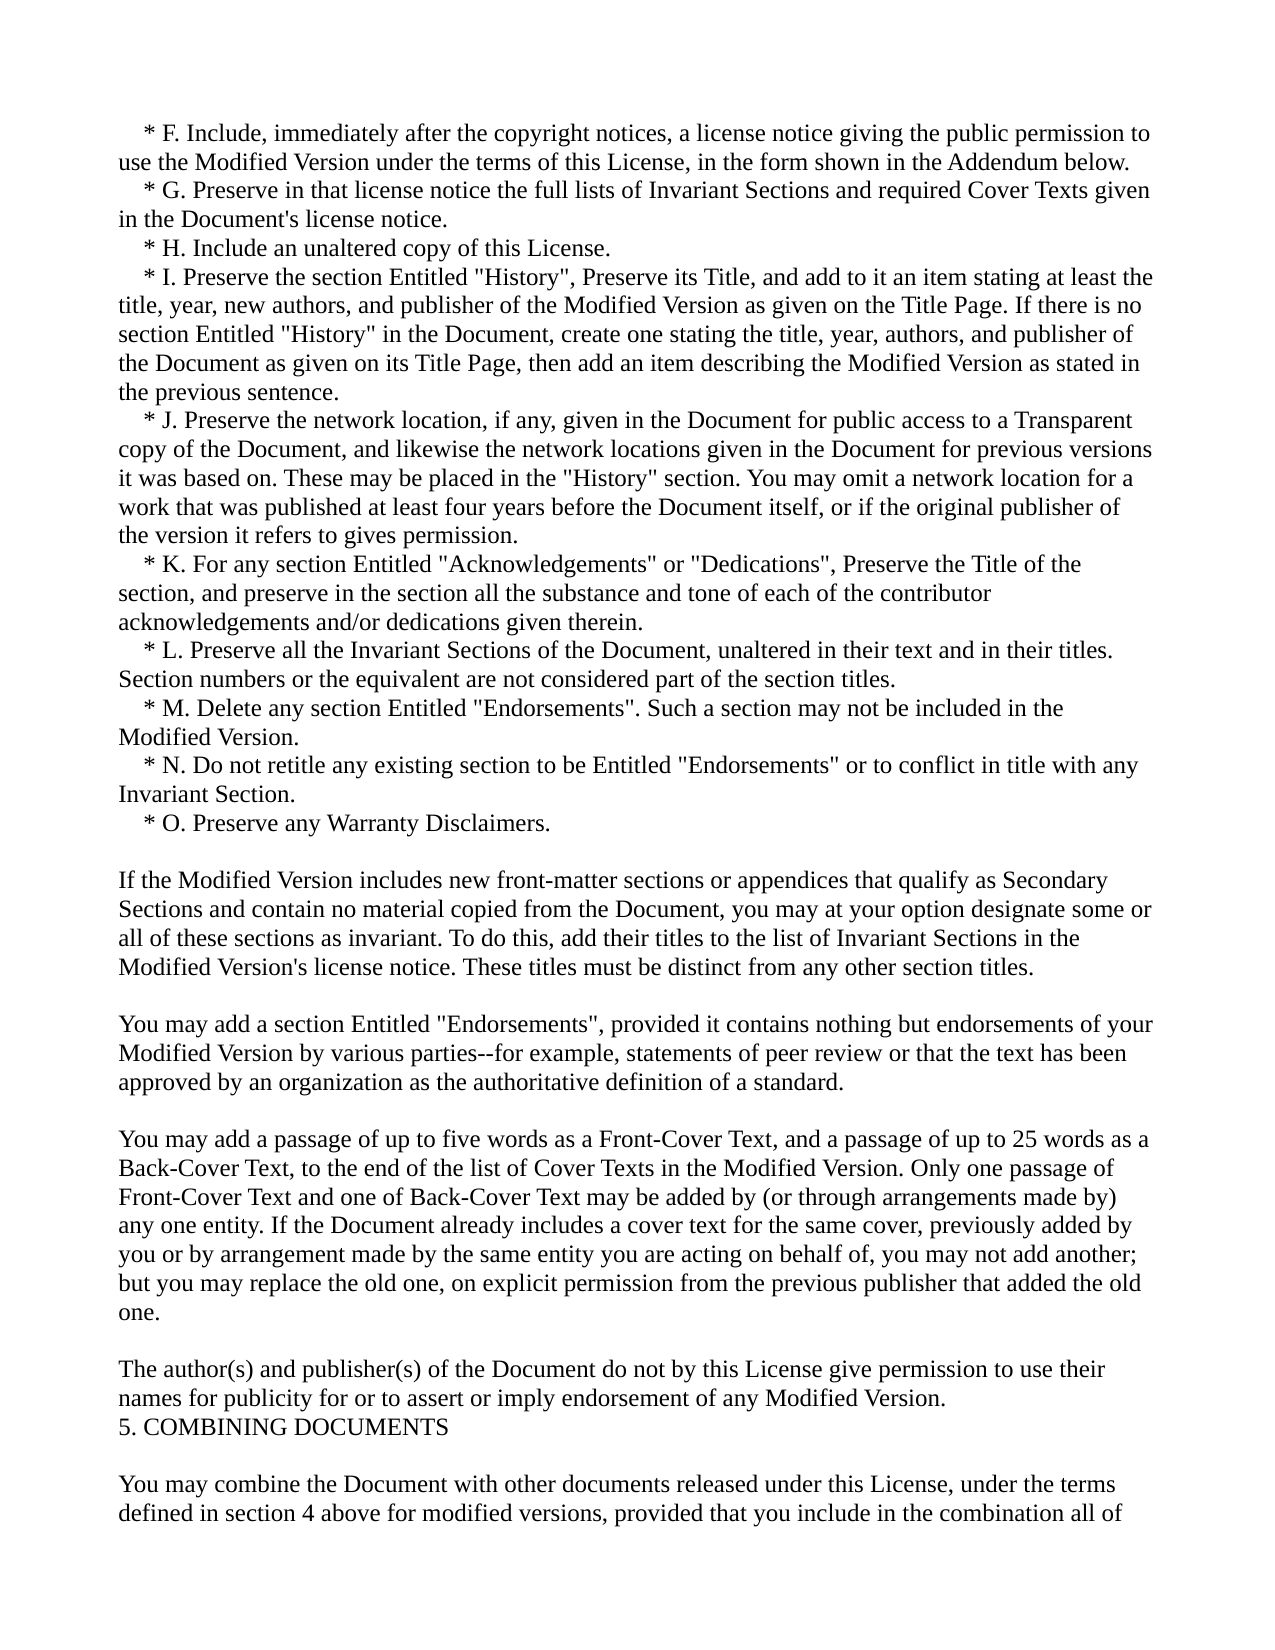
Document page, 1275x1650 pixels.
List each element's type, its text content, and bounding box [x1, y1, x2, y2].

text 5. COMBINING DOCUMENTS [118, 1412, 1157, 1441]
text * H. Include an unaltered copy of this License. [118, 233, 1157, 262]
text The author(s) and publisher(s) of the Document do not by this License give permission to use their names for publicity for or to assert or imply endorsement of any Modified Version. [118, 1354, 1157, 1412]
text You may add a section Entitled "Endorsements", provided it contains nothing but endorsements of your Modified Version by various parties--for example, statements of peer review or that the text has been approved by an organization as the authoritative definition of a standard. [118, 1009, 1157, 1096]
text * F. Include, immediately after the copyright notices, a license notice giving the public permission to use the Modified Version under the terms of this License, in the form shown in the Addendum below. [118, 118, 1157, 176]
text * J. Preserve the network location, if any, given in the Document for public access to a Transparent copy of the Document, and likewise the network locations given in the Document for previous versions it was based on. These may be placed in the "History" section. You may omit a network location for a work that was published at least four years before the Document itself, or if the original publisher of the version it refers to gives permission. [118, 406, 1157, 549]
text * N. Do not retitle any existing section to be Entitled "Endorsements" or to conflict in title with any Invariant Section. [118, 751, 1157, 808]
text * M. Delete any section Entitled "Endorsements". Such a section may not be included in the Modified Version. [118, 693, 1157, 751]
text * L. Preserve all the Invariant Sections of the Document, unaltered in their text and in their titles. Section numbers or the equivalent are not considered part of the section titles. [118, 636, 1157, 693]
text * O. Preserve any Warranty Disclaimers. [118, 808, 1157, 837]
text * G. Preserve in that license notice the full lists of Invariant Sections and required Cover Texts given in the Document's license notice. [118, 176, 1157, 233]
text You may add a passage of up to five words as a Front-Cover Text, and a passage of up to 25 words as a Back-Cover Text, to the end of the list of Cover Texts in the Modified Version. Only one passage of Front-Cover Text and one of Back-Cover Text may be added by (or through arrangements made by) any one entity. If the Document already includes a cover text for the same cover, previously added by you or by arrangement made by the same entity you are acting on behalf of, you may not add another; but you may replace the old one, on explicit permission from the previous publisher that added the old one. [118, 1124, 1157, 1326]
text You may combine the Document with other documents released under this License, under the terms defined in section 4 above for modified versions, provided that you include in the combination all of [118, 1469, 1157, 1527]
text * I. Preserve the section Entitled "History", Preserve its Title, and add to it an item stating at least the title, year, new authors, and publisher of the Modified Version as given on the Title Page. If there is no section Entitled "History" in the Document, create one stating the title, year, authors, and publisher of the Document as given on its Title Page, then add an item describing the Modified Version as stated in the previous sentence. [118, 262, 1157, 406]
text If the Modified Version includes new front-matter sections or appendices that qualify as Secondary Sections and contain no material copied from the Document, you may at your option designate some or all of these sections as invariant. To do this, add their titles to the list of Invariant Sections in the Modified Version's license notice. These titles must be distinct from any other section titles. [118, 866, 1157, 981]
text * K. For any section Entitled "Acknowledgements" or "Dedications", Preserve the Title of the section, and preserve in the section all the substance and tone of each of the contributor acknowledgements and/or dedications given therein. [118, 549, 1157, 636]
